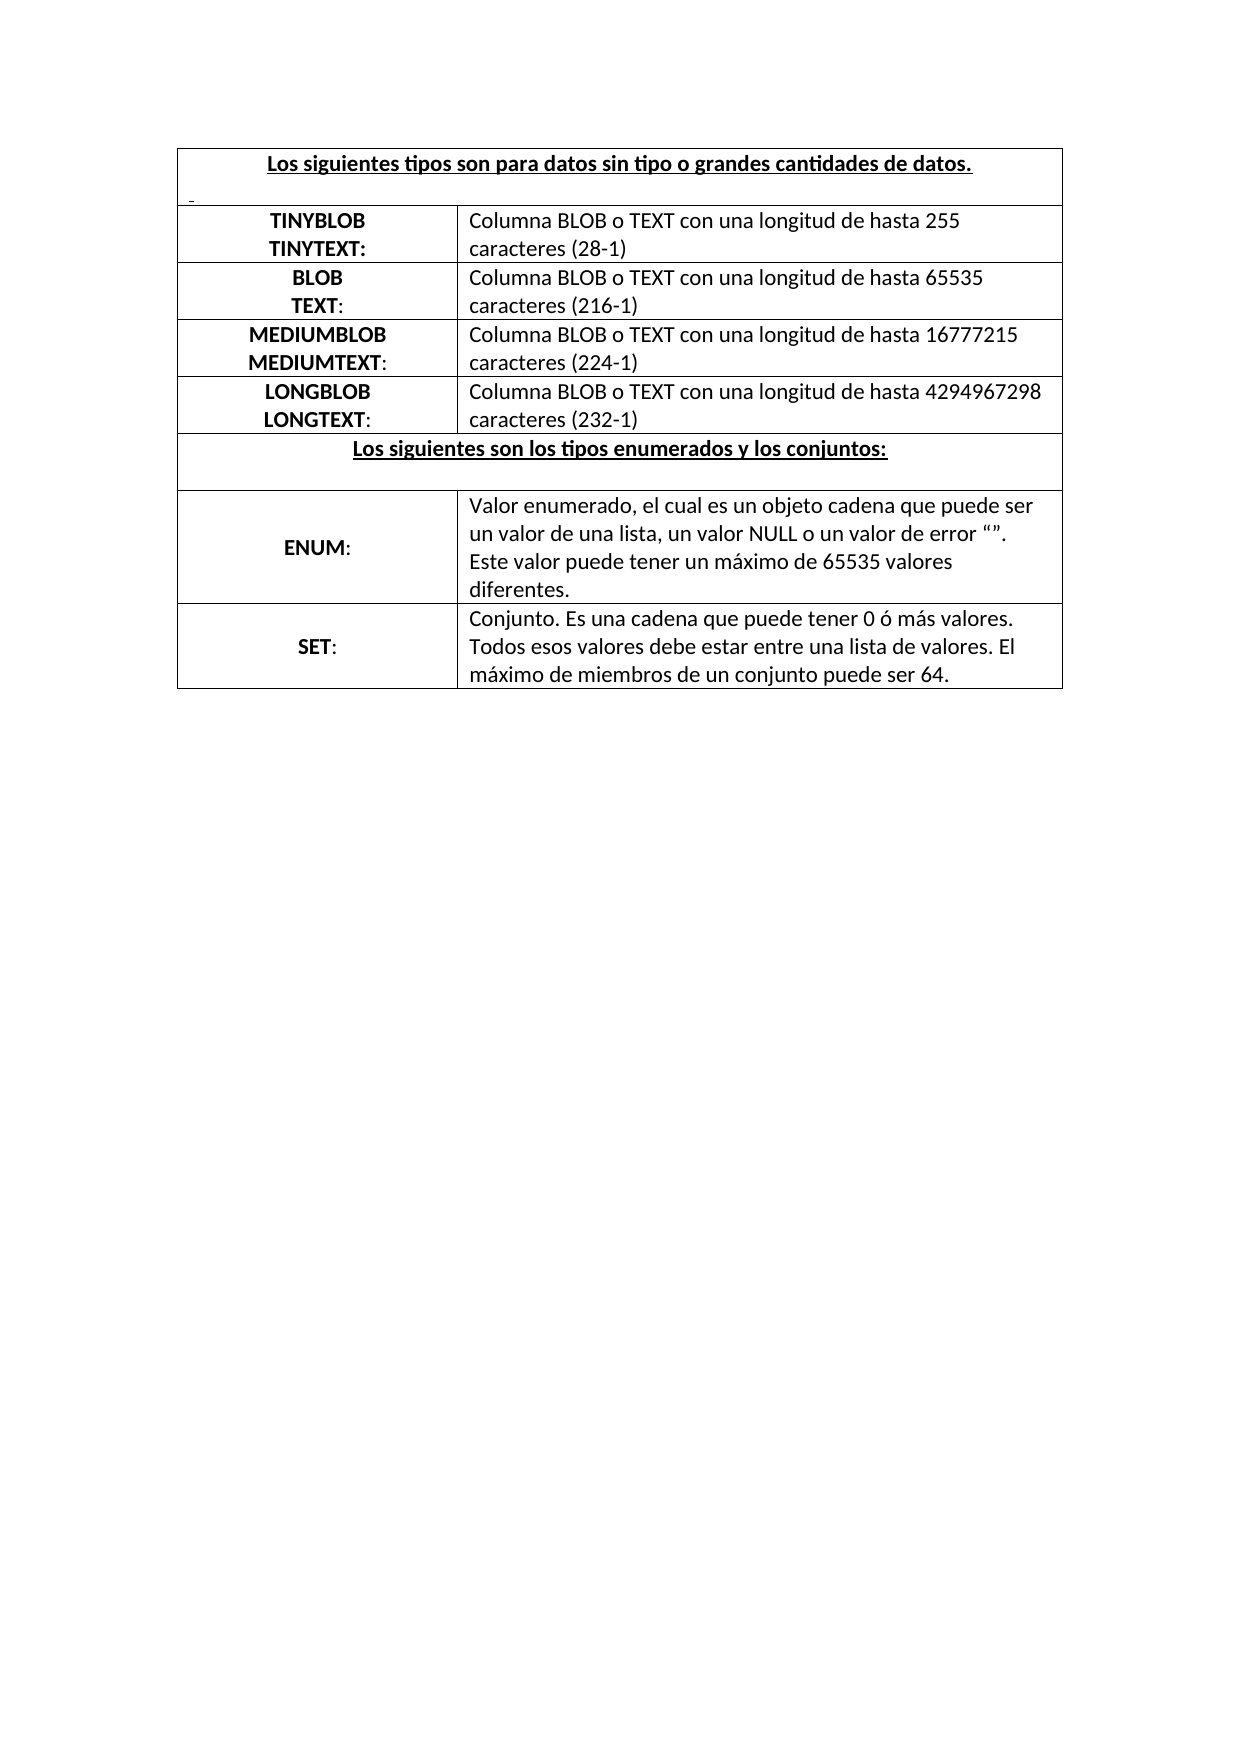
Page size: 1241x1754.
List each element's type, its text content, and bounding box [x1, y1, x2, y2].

table_cell Conjunto. Es una cadena que puede tener 0 ó más valores. Todos esos valores debe estar entre una lista de valores. El máximo de miembros de un conjunto puede ser 64. [458, 604, 1062, 688]
table_cell BLOB TEXT: [178, 263, 457, 319]
table_cell MEDIUMBLOB MEDIUMTEXT: [178, 320, 457, 376]
table_cell TINYBLOB TINYTEXT: [178, 206, 457, 262]
table_cell Los siguientes tipos son para datos sin tipo o grandes cantidades de datos. [178, 149, 1062, 205]
table_cell Columna BLOB o TEXT con una longitud de hasta 65535 caracteres (216-1) [458, 263, 1062, 319]
table_cell Columna BLOB o TEXT con una longitud de hasta 4294967298 caracteres (232-1) [458, 377, 1062, 433]
table_cell Columna BLOB o TEXT con una longitud de hasta 255 caracteres (28-1) [458, 206, 1062, 262]
table_cell Valor enumerado, el cual es un objeto cadena que puede ser un valor de una lista, un valor NULL o un valor de error “”. Este valor puede tener un máximo de 65535 valores diferentes. [458, 491, 1062, 603]
table_cell Columna BLOB o TEXT con una longitud de hasta 16777215 caracteres (224-1) [458, 320, 1062, 376]
table_cell SET: [178, 604, 457, 688]
table_cell ENUM: [178, 491, 457, 603]
table_cell LONGBLOB LONGTEXT: [178, 377, 457, 433]
table_cell Los siguientes son los tipos enumerados y los conjuntos: [178, 434, 1062, 490]
